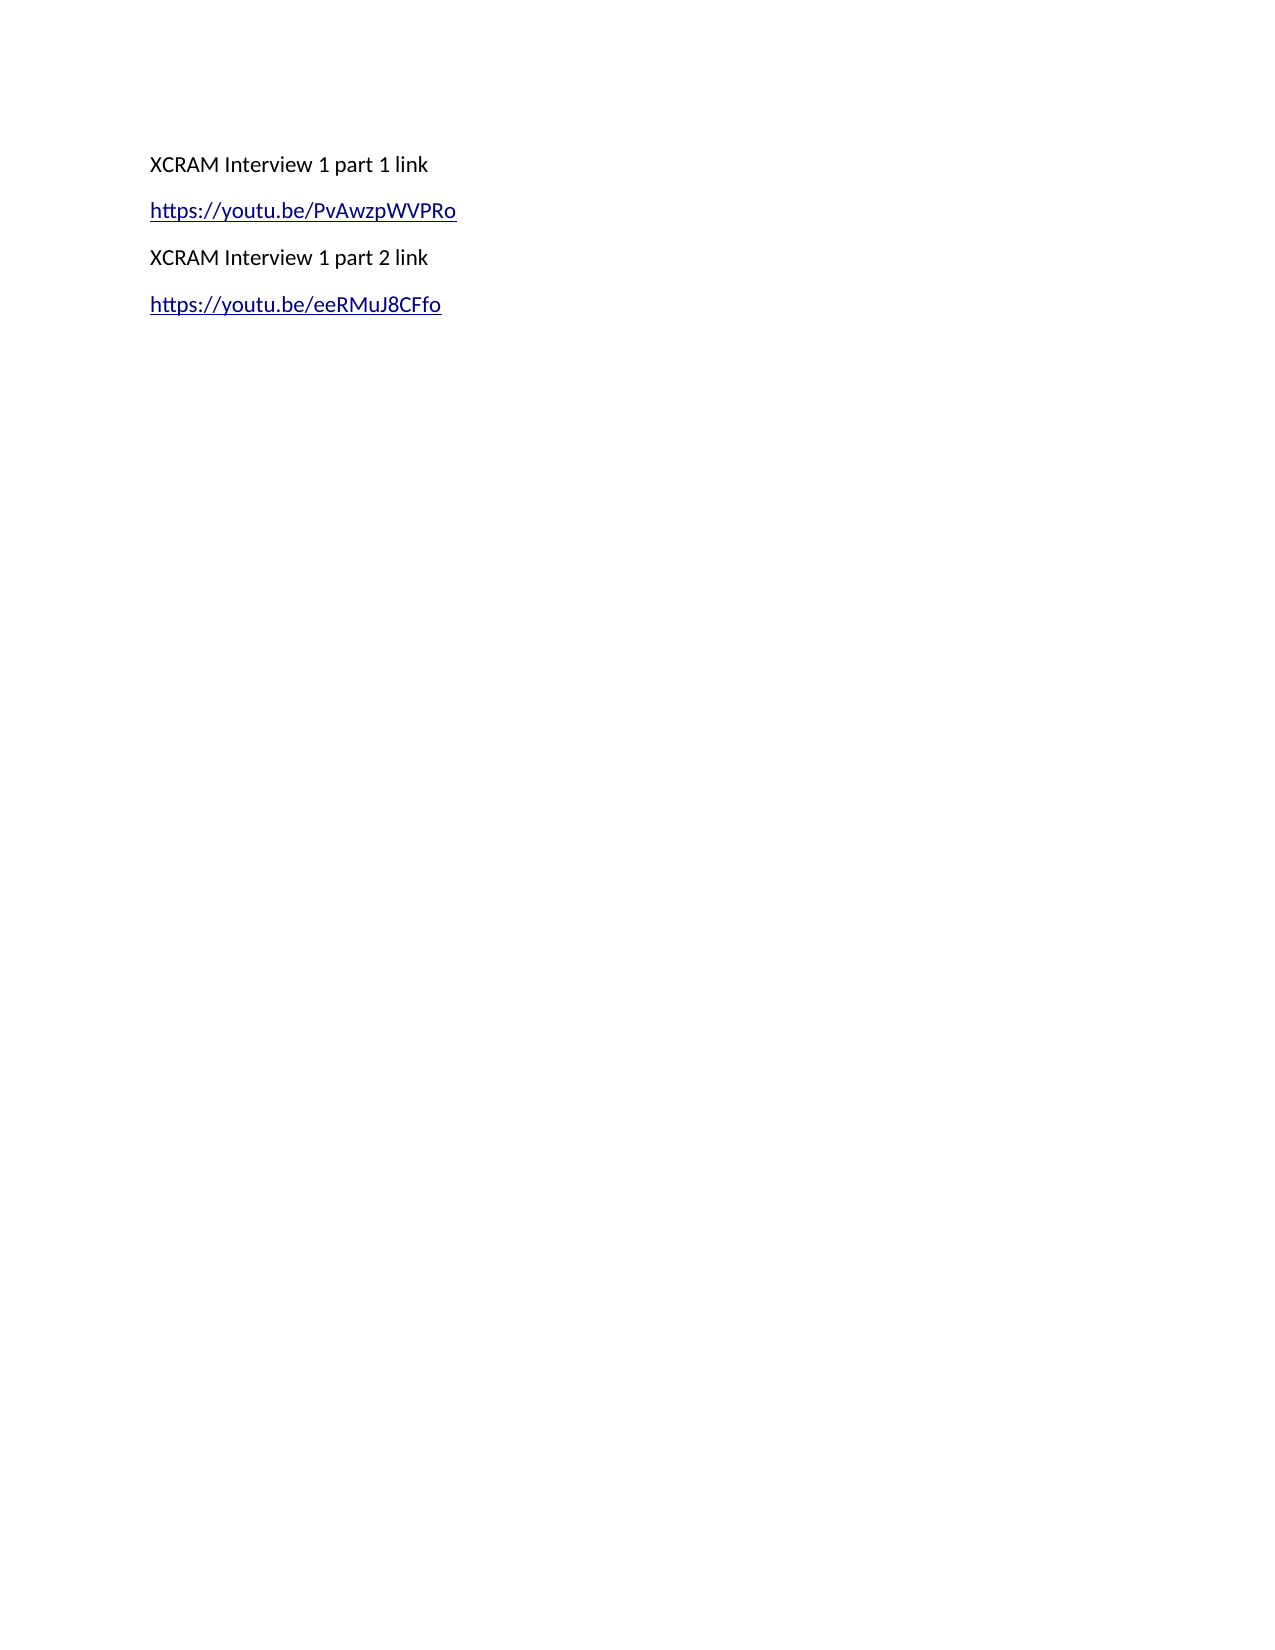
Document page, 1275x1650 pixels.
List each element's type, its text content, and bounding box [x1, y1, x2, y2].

text XCRAM Interview 1 part 1 link [150, 150, 1125, 178]
text https://youtu.be/PvAwzpWVPRo [150, 197, 1125, 224]
text XCRAM Interview 1 part 2 link [150, 243, 1125, 271]
text https://youtu.be/eeRMuJ8CFfo [150, 290, 1125, 318]
